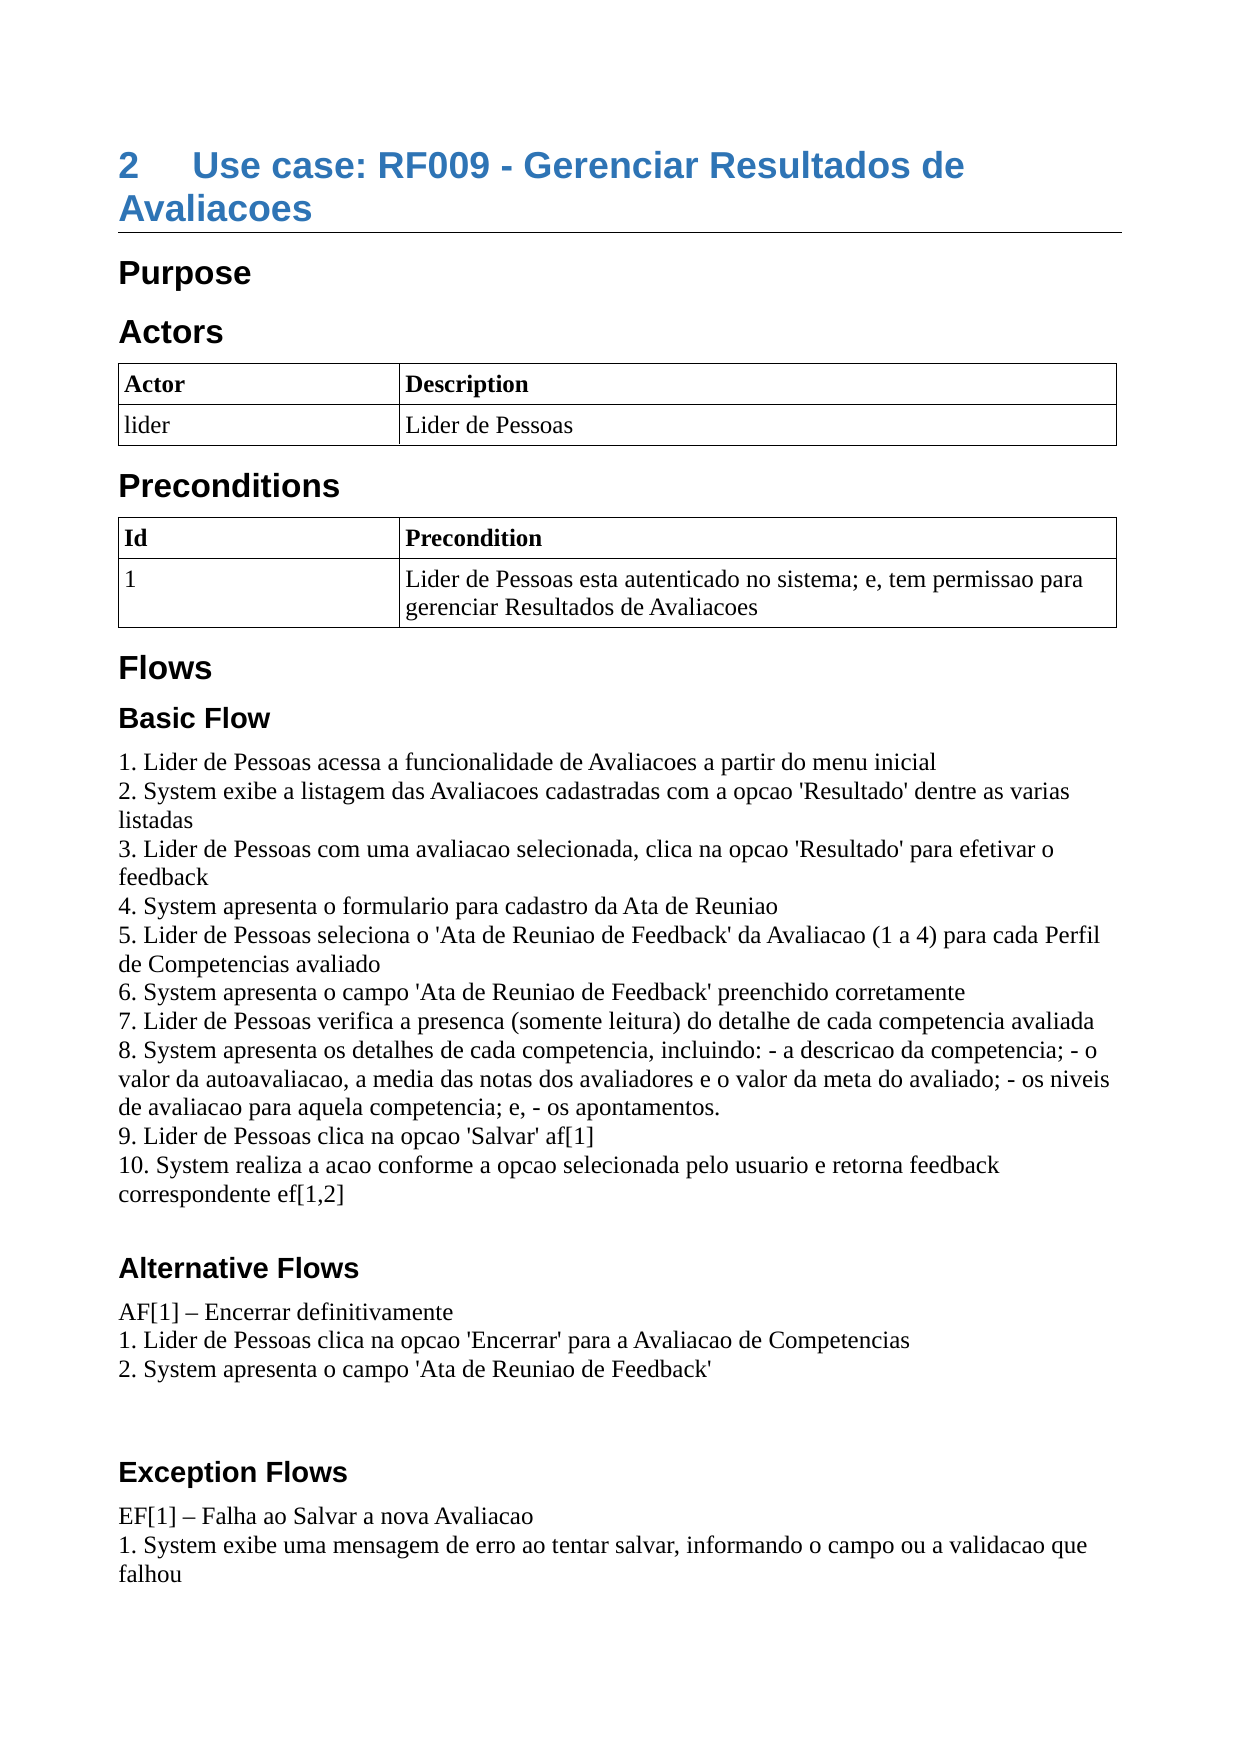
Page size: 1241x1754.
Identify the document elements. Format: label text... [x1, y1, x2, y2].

text 6. System apresenta o campo 'Ata de Reuniao de Feedback' preenchido corretamente [118, 977, 1122, 1006]
table_cell Lider de Pessoas esta autenticado no sistema; e, tem permissao para gerenciar Resultados de Avaliacoes [400, 559, 1116, 627]
text EF[1] – Falha ao Salvar a nova Avaliacao [118, 1501, 1122, 1530]
text 7. Lider de Pessoas verifica a presenca (somente leitura) do detalhe de cada competencia avaliada [118, 1006, 1122, 1035]
text 5. Lider de Pessoas seleciona o 'Ata de Reuniao de Feedback' da Avaliacao (1 a 4) para cada Perfil de Competencias avaliado [118, 920, 1122, 977]
subtitle Alternative Flows [118, 1251, 1122, 1284]
subtitle Use case: RF009 - Gerenciar Resultados de Avaliacoes [118, 143, 1122, 232]
subtitle Basic Flow [118, 701, 1122, 735]
table_header Precondition [400, 518, 1116, 557]
table_cell 1 [119, 559, 399, 627]
text 8. System apresenta os detalhes de cada competencia, incluindo: - a descricao da competencia; - o valor da autoavaliacao, a media das notas dos avaliadores e o valor da meta do avaliado; - os niveis de avaliacao para aquela competencia; e, - os apontamentos. [118, 1035, 1122, 1121]
subtitle Actors [118, 312, 1122, 351]
text 2. System apresenta o campo 'Ata de Reuniao de Feedback' [118, 1354, 1122, 1383]
text AF[1] – Encerrar definitivamente [118, 1297, 1122, 1326]
table_cell Lider de Pessoas [400, 405, 1116, 444]
table_header Actor [119, 364, 399, 404]
table_header Description [400, 364, 1116, 404]
subtitle Flows [118, 648, 1122, 687]
text 4. System apresenta o formulario para cadastro da Ata de Reuniao [118, 891, 1122, 920]
text 1. System exibe uma mensagem de erro ao tentar salvar, informando o campo ou a validacao que falhou [118, 1530, 1122, 1587]
text 1. Lider de Pessoas clica na opcao 'Encerrar' para a Avaliacao de Competencias [118, 1326, 1122, 1354]
text 2. System exibe a listagem das Avaliacoes cadastradas com a opcao 'Resultado' dentre as varias listadas [118, 776, 1122, 834]
text 10. System realiza a acao conforme a opcao selecionada pelo usuario e retorna feedback correspondente ef[1,2] [118, 1150, 1122, 1207]
subtitle Exception Flows [118, 1455, 1122, 1489]
subtitle Purpose [118, 253, 1122, 291]
text 9. Lider de Pessoas clica na opcao 'Salvar' af[1] [118, 1121, 1122, 1150]
table_cell lider [119, 405, 399, 444]
text 3. Lider de Pessoas com uma avaliacao selecionada, clica na opcao 'Resultado' para efetivar o feedback [118, 834, 1122, 891]
subtitle Preconditions [118, 466, 1122, 504]
text 1. Lider de Pessoas acessa a funcionalidade de Avaliacoes a partir do menu inicial [118, 747, 1122, 776]
table_header Id [119, 518, 399, 557]
